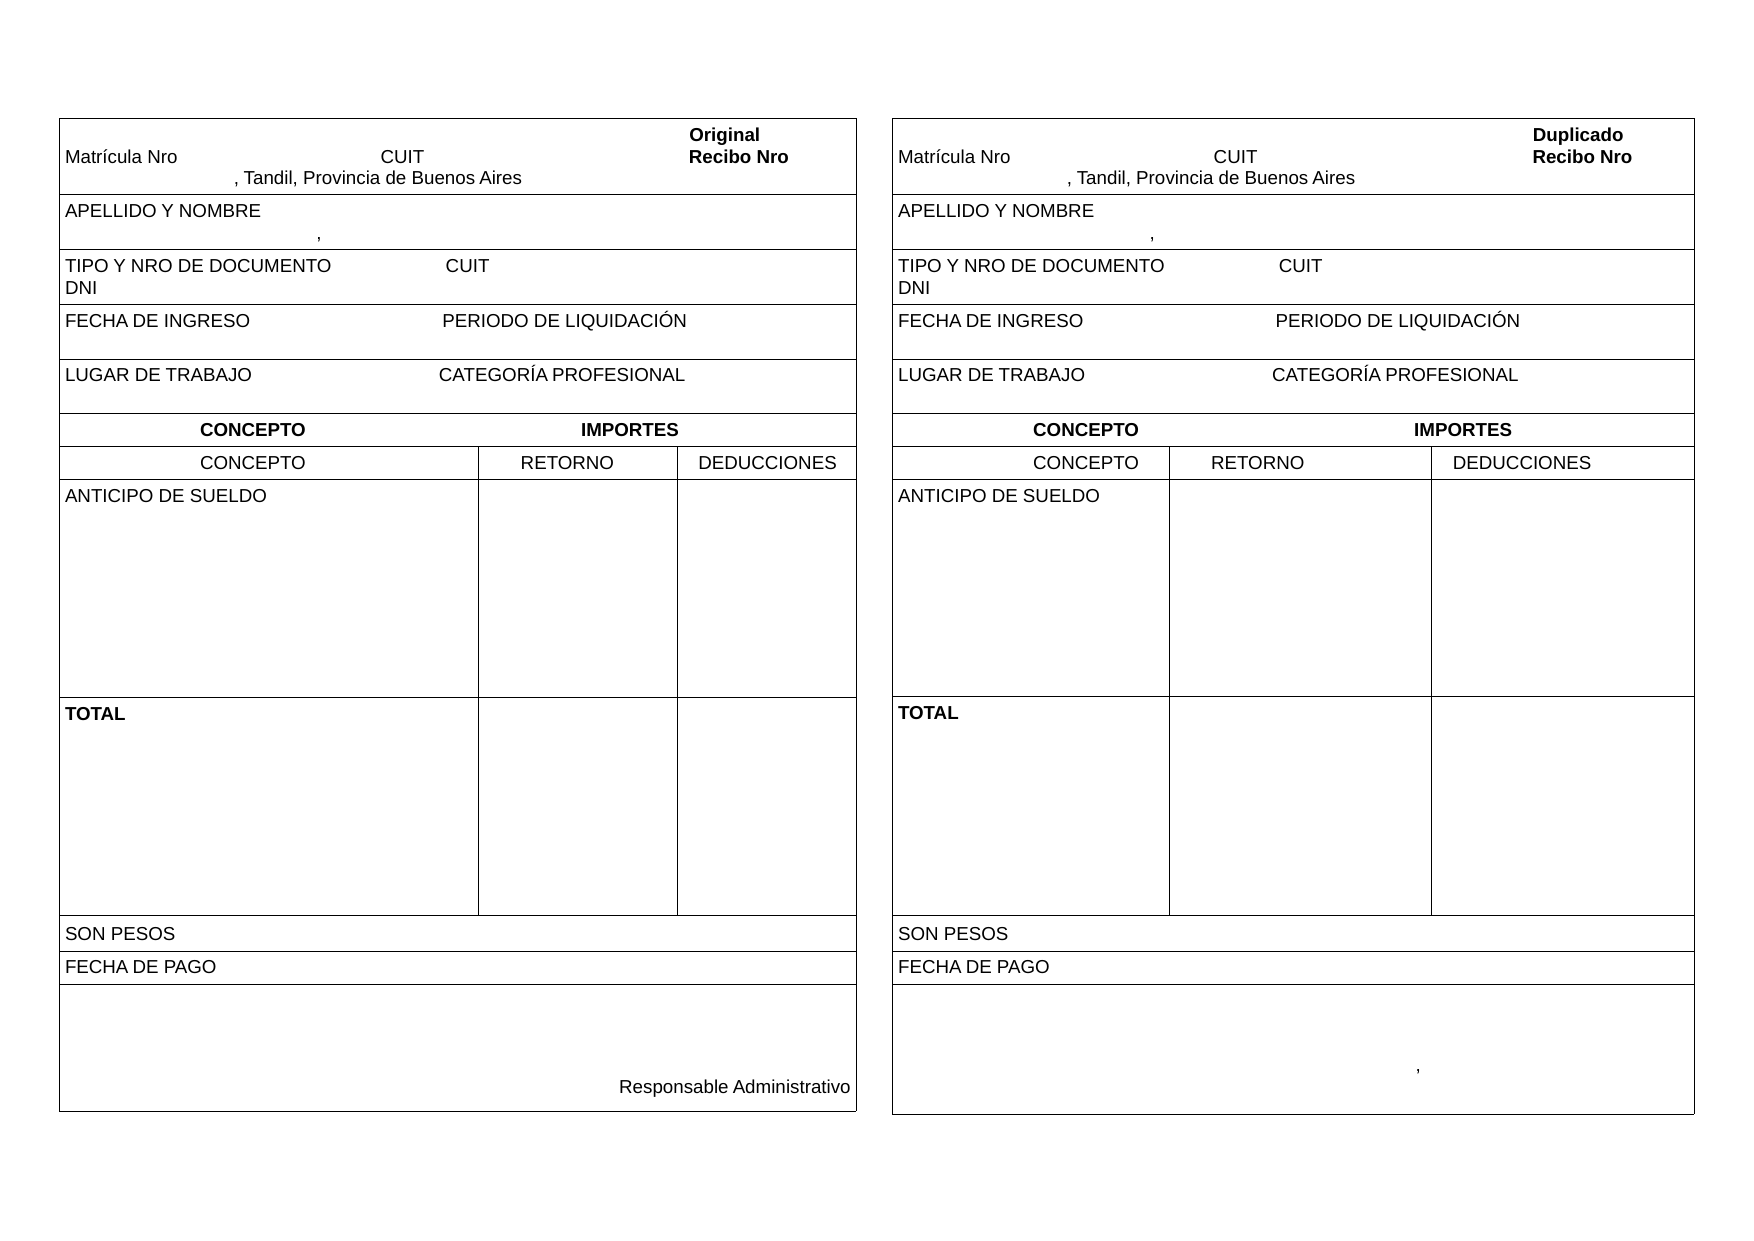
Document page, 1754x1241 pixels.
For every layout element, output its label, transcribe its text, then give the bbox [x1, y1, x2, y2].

table_cell <formatLang(recibo.amount, recibo.party.lang, currency=recibo.currency)> [479, 698, 677, 915]
table_cell ANTICIPO DE SUELDO [60, 480, 478, 697]
table_cell DEDUCCIONES [1432, 447, 1694, 479]
table_cell [1432, 697, 1694, 915]
table_header <company_name> Original Matrícula Nro <company_matricula> CUIT <vat_number> Recibo Nro <company_adress>, Tandil, Provincia de Buenos Aires <recibo.number> [60, 119, 856, 194]
table_cell SON PESOS <sing_number> [60, 916, 856, 951]
table_cell [678, 698, 856, 915]
table_cell DEDUCCIONES [678, 447, 856, 479]
table_cell FECHA DE PAGO <recibo.fecha_pago> [60, 952, 856, 984]
table_cell TIPO Y NRO DE DOCUMENTO CUIT DNI <recibo.partner.dni> <recibo.partner.party.vat_number> [60, 250, 856, 304]
table_cell <formatLang(recibo.amount, recibo.party.lang, currency=recibo.currency)> [1170, 697, 1431, 915]
table_cell TIPO Y NRO DE DOCUMENTO CUIT DNI <recibo.partner.dni> <recibo.partner.party.vat_number> [893, 250, 1694, 304]
table_cell <recibo.partner.last_name>, <recibo.partner.first_name> [893, 985, 1694, 1114]
table_cell CONCEPTO [60, 447, 478, 479]
table_cell APELLIDO Y NOMBRE <recibo.partner.last_name>, <recibo.partner.first_name> [60, 195, 856, 249]
table_cell [1432, 480, 1694, 696]
table_cell LUGAR DE TRABAJO CATEGORÍA PROFESIONAL <recibo.partner.lugar_de_trabajo> <recibo.partner.categoria_profesional> [60, 360, 856, 413]
table_cell <formatLang(recibo.amount, recibo.party.lang, currency=recibo.currency)> [479, 480, 677, 697]
table_cell FECHA DE INGRESO PERIODO DE LIQUIDACIÓN <recibo.partner.incorporation_date> <recibo.periodo_liquidado> [893, 305, 1694, 358]
table_cell TOTAL [893, 697, 1169, 915]
table_cell TOTAL [60, 698, 478, 915]
table_cell <responsable_administrativo> Responsable Administrativo [60, 985, 856, 1111]
table_cell SON PESOS <sing_number> [893, 916, 1694, 951]
table_cell FECHA DE PAGO <recibo.fecha_pago> [893, 952, 1694, 984]
table_cell ANTICIPO DE SUELDO [893, 480, 1169, 696]
table_header <company_name> Duplicado Matrícula Nro <company_matricula> CUIT <vat_number> Recibo Nro <company_adress>, Tandil, Provincia de Buenos Aires <recibo.number> [893, 119, 1694, 194]
table_cell LUGAR DE TRABAJO CATEGORÍA PROFESIONAL <recibo.partner.lugar_de_trabajo> <recibo.partner.categoria_profesional> [893, 360, 1694, 413]
table_cell APELLIDO Y NOMBRE <recibo.partner.last_name>, <recibo.partner.first_name> [893, 195, 1694, 249]
table_cell CONCEPTO IMPORTES [893, 414, 1694, 446]
table_cell RETORNO [1170, 447, 1431, 479]
table_cell FECHA DE INGRESO PERIODO DE LIQUIDACIÓN <recibo.partner.incorporation_date> <recibo.periodo_liquidado> [60, 305, 856, 358]
table_cell CONCEPTO IMPORTES [60, 414, 856, 446]
table_cell RETORNO [479, 447, 677, 479]
table_cell <formatLang(recibo.amount, recibo.party.lang, currency=recibo.currency)> [1170, 480, 1431, 696]
table_cell [678, 480, 856, 697]
table_cell CONCEPTO [893, 447, 1169, 479]
